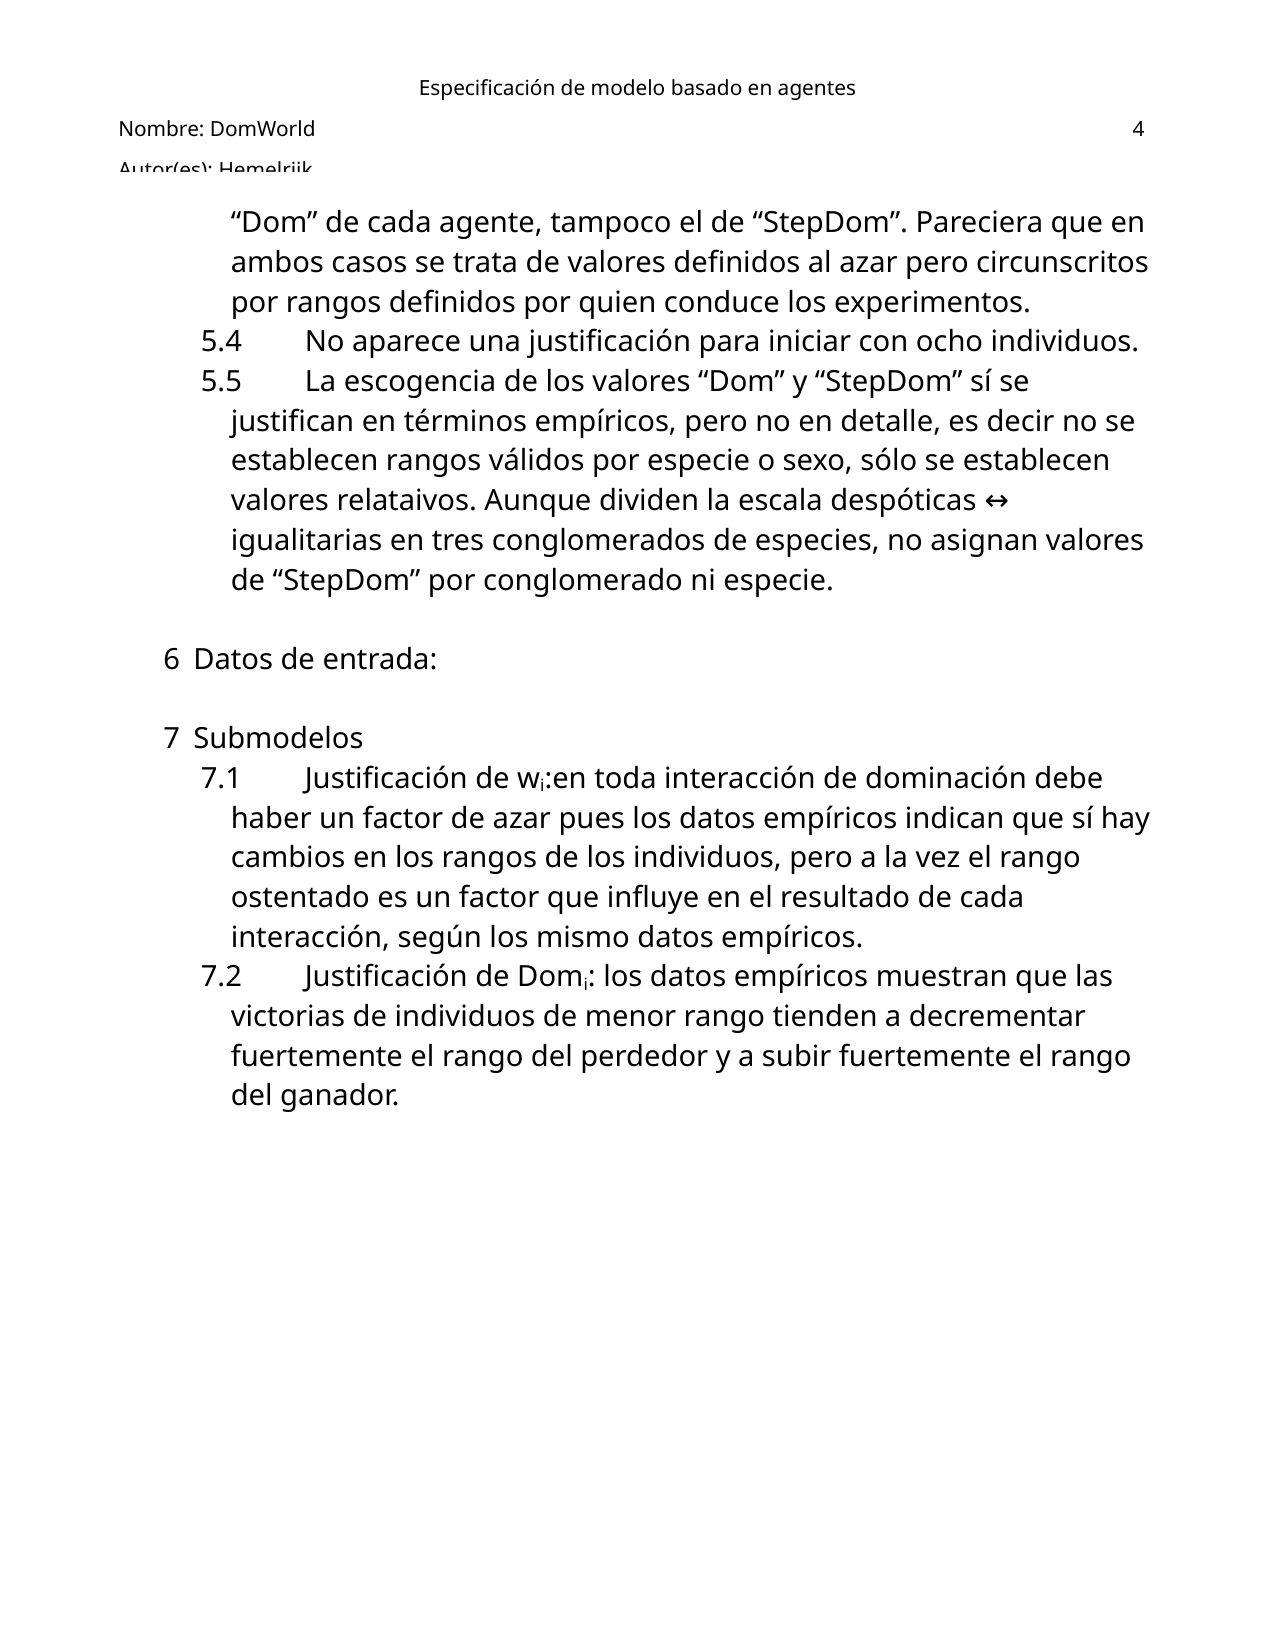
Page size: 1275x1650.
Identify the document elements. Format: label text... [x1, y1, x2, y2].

list Justificación de Domi: los datos empíricos muestran que las victorias de individuos de menor rango tienden a decrementar fuertemente el rango del perdedor y a subir fuertemente el rango del ganador. [193, 956, 1157, 1114]
list Submodelos [156, 717, 1157, 757]
list “Dom” de cada agente, tampoco el de “StepDom”. Pareciera que en ambos casos se trata de valores definidos al azar pero circunscritos por rangos definidos por quien conduce los experimentos. [193, 202, 1157, 321]
list La escogencia de los valores “Dom” y “StepDom” sí se justifican en términos empíricos, pero no en detalle, es decir no se establecen rangos válidos por especie o sexo, sólo se establecen valores relataivos. Aunque dividen la escala despóticas ↔ igualitarias en tres conglomerados de especies, no asignan valores de “StepDom” por conglomerado ni especie. [193, 360, 1157, 598]
list No aparece una justificación para iniciar con ocho individuos. [193, 321, 1157, 360]
list Datos de entrada: [156, 638, 1157, 678]
list Justificación de wi:en toda interacción de dominación debe haber un factor de azar pues los datos empíricos indican que sí hay cambios en los rangos de los individuos, pero a la vez el rango ostentado es un factor que influye en el resultado de cada interacción, según los mismo datos empíricos. [193, 757, 1157, 956]
